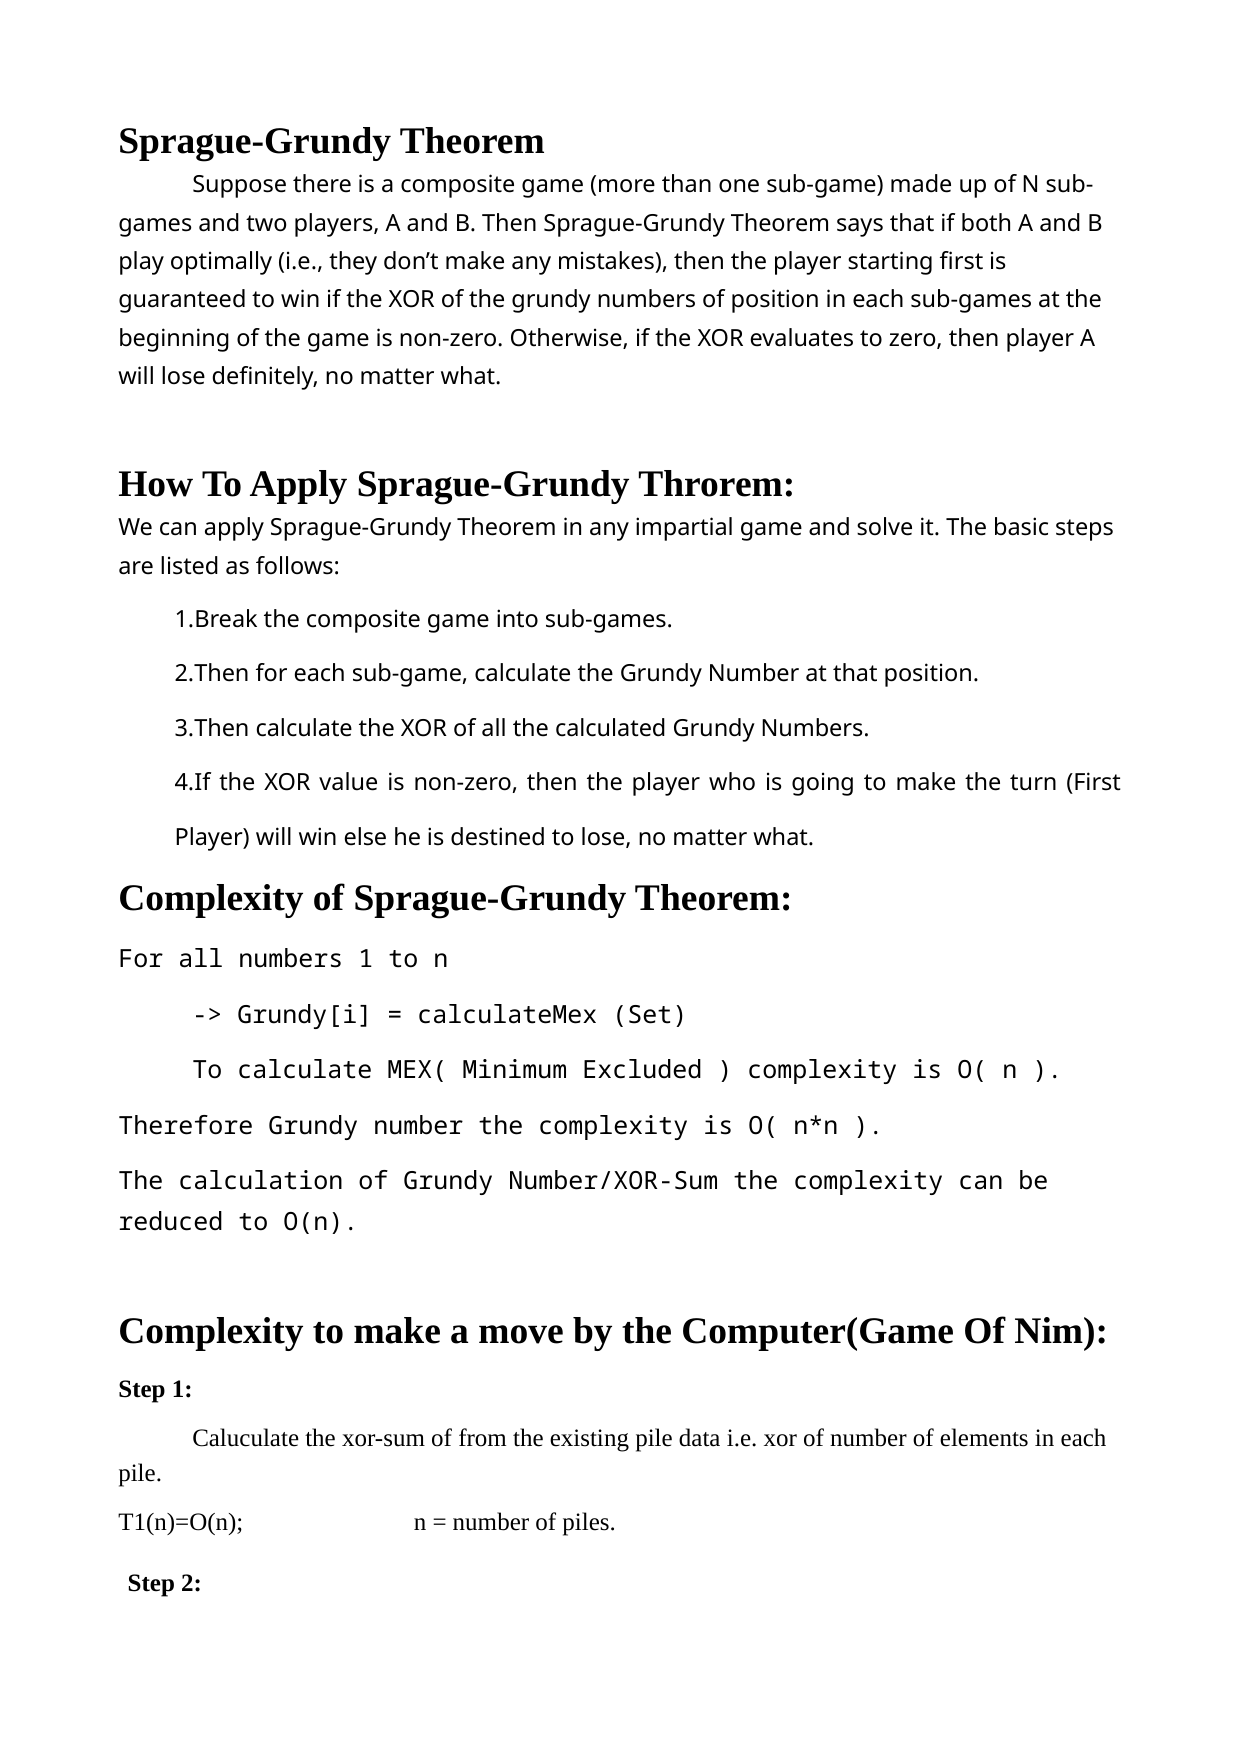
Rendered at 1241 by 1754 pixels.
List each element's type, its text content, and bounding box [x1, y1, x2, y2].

list If the XOR value is non-zero, then the player who is going to make the turn (First Player) will win else he is destined to lose, no matter what. [174, 766, 1122, 852]
text Complexity of Sprague-Grundy Theorem: [118, 875, 1122, 918]
text -> Grundy[i] = calculateMex (Set) [118, 997, 1122, 1031]
list Break the composite game into sub-games. [174, 602, 1122, 634]
text Caluculate the xor-sum of from the existing pile data i.e. xor of number of elements in each pile. [118, 1423, 1122, 1487]
list Then calculate the XOR of all the calculated Grundy Numbers. [174, 711, 1122, 743]
text Therefore Grundy number the complexity is O( n*n ). [118, 1107, 1122, 1141]
text Step 1: [118, 1374, 1122, 1403]
text For all numbers 1 to n [118, 941, 1122, 975]
text The calculation of Grundy Number/XOR-Sum the complexity can be reduced to O(n). [118, 1163, 1122, 1238]
text Sprague-Grundy Theorem Suppose there is a composite game (more than one sub-game) made up of N sub-games and two players, A and B. Then Sprague-Grundy Theorem says that if both A and B play optimally (i.e., they don’t make any mistakes), then the player starting first is guaranteed to win if the XOR of the grundy numbers of position in each sub-games at the beginning of the game is non-zero. Otherwise, if the XOR evaluates to zero, then player A will lose definitely, no matter what. [118, 118, 1122, 391]
text Complexity to make a move by the Computer(Game Of Nim): [118, 1308, 1122, 1351]
text How To Apply Sprague-Grundy Throrem: We can apply Sprague-Grundy Theorem in any impartial game and solve it. The basic steps are listed as follows: [118, 461, 1122, 581]
text Step 2: [118, 1556, 1122, 1599]
list Then for each sub-game, calculate the Grundy Number at that position. [174, 657, 1122, 688]
text T1(n)=O(n); n = number of piles. [118, 1507, 1122, 1536]
text To calculate MEX( Minimum Excluded ) complexity is O( n ). [118, 1052, 1122, 1086]
